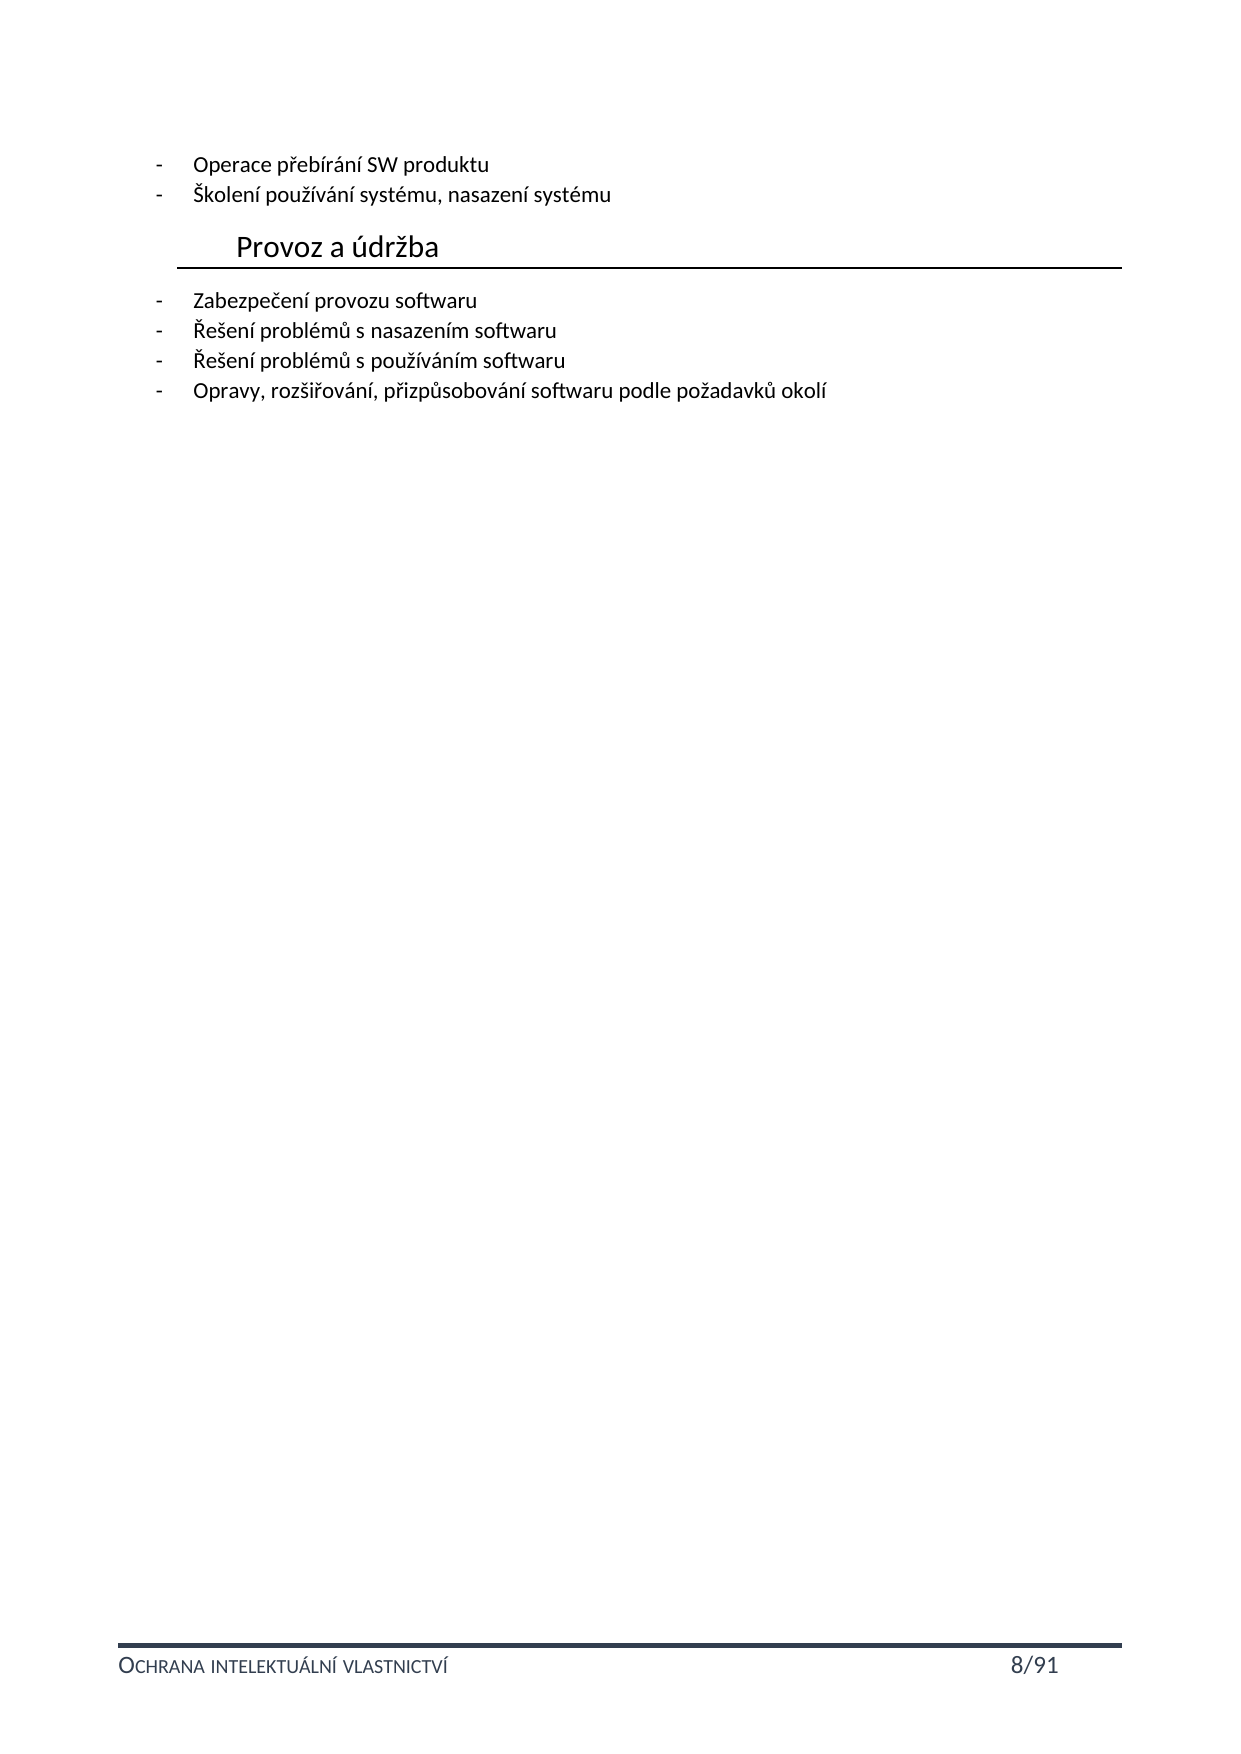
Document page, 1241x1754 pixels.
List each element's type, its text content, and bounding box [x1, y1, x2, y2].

subtitle Provoz a údržba [177, 227, 1122, 267]
list Zabezpečení provozu softwaru [156, 286, 1122, 314]
list Řešení problémů s používáním softwaru [156, 346, 1122, 374]
list Opravy, rozšiřování, přizpůsobování softwaru podle požadavků okolí [156, 377, 1122, 405]
list Operace přebírání SW produktu [156, 150, 1122, 178]
list Školení používání systému, nasazení systému [156, 180, 1122, 208]
list Řešení problémů s nasazením softwaru [156, 316, 1122, 344]
